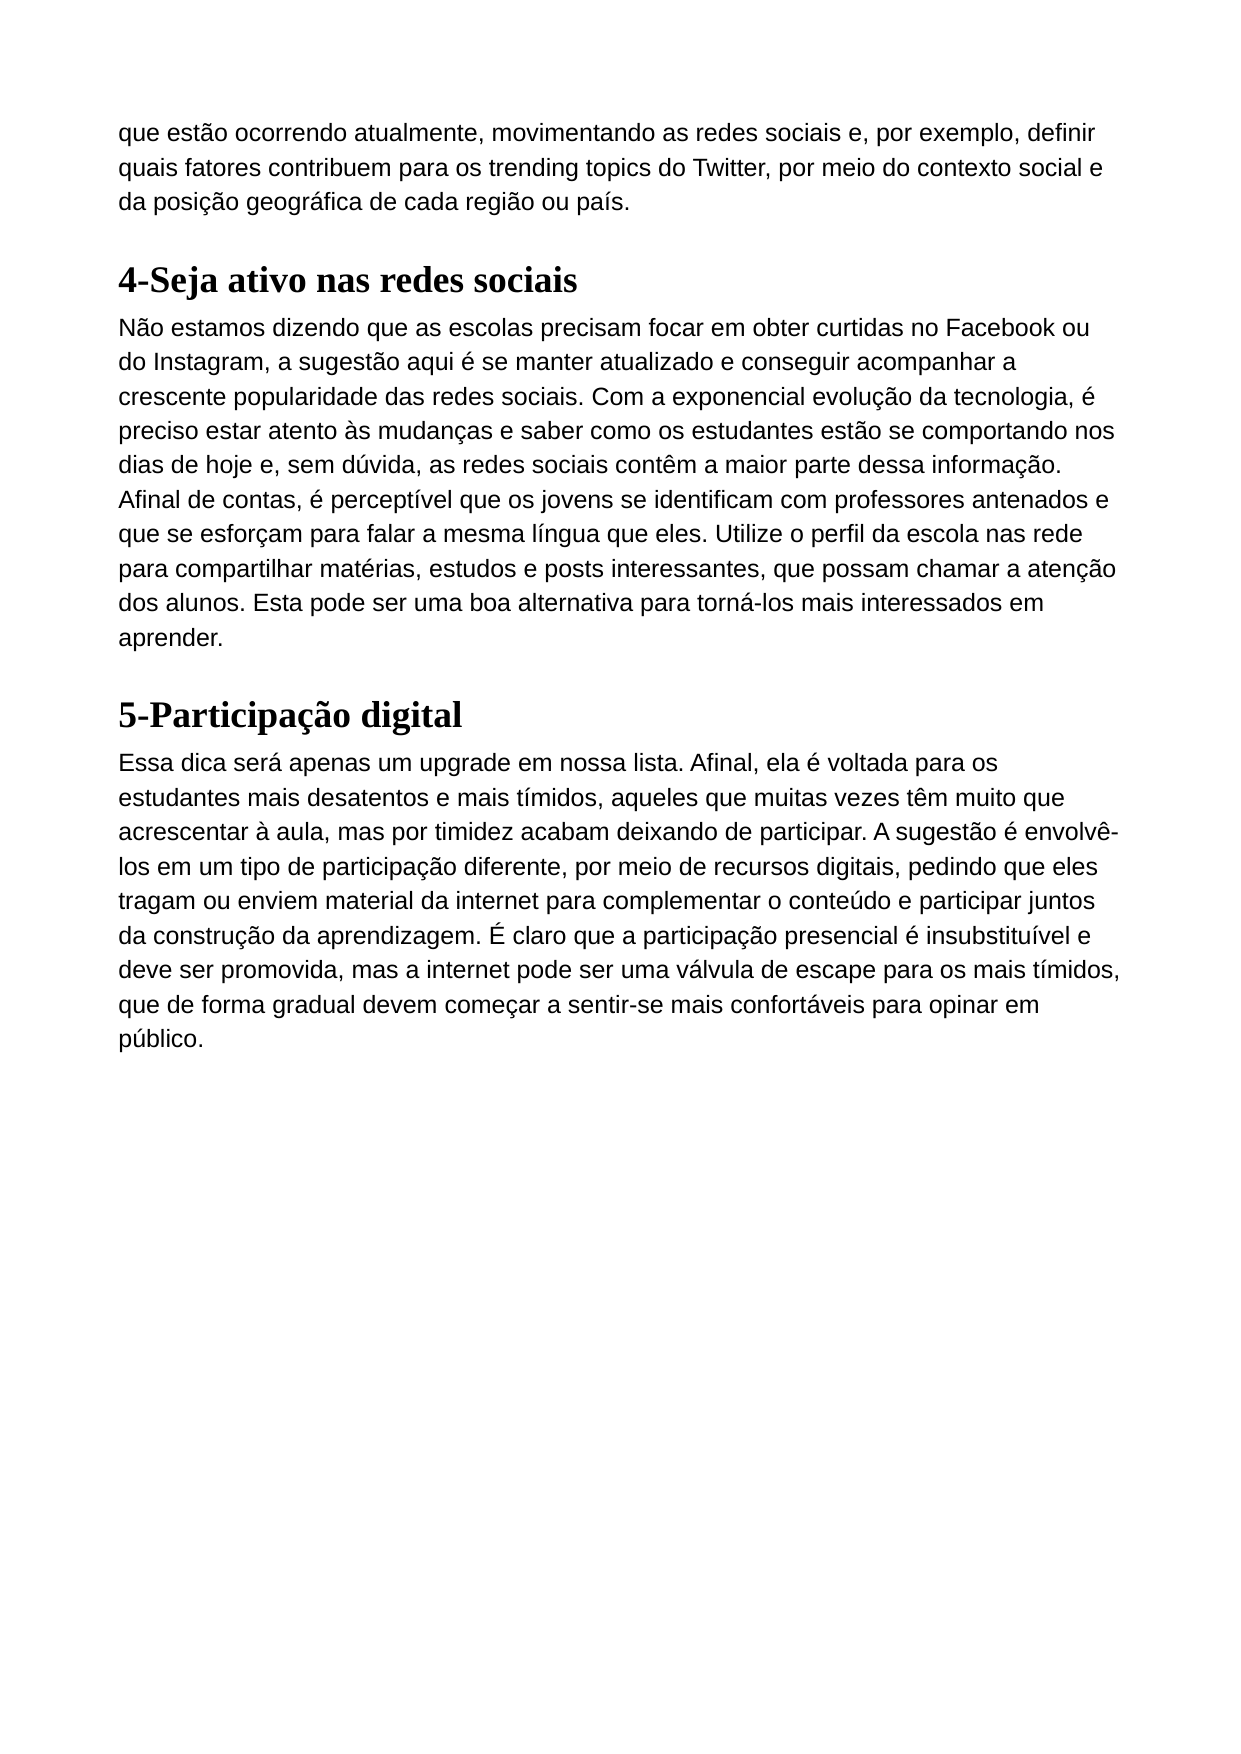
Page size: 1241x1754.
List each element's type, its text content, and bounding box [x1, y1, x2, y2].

subtitle 5-Participação digital [118, 693, 1122, 736]
text Não estamos dizendo que as escolas precisam focar em obter curtidas no Facebook ou do Instagram, a sugestão aqui é se manter atualizado e conseguir acompanhar a crescente popularidade das redes sociais. Com a exponencial evolução da tecnologia, é preciso estar atento às mudanças e saber como os estudantes estão se comportando nos dias de hoje e, sem dúvida, as redes sociais contêm a maior parte dessa informação. Afinal de contas, é perceptível que os jovens se identificam com professores antenados e que se esforçam para falar a mesma língua que eles. Utilize o perfil da escola nas rede para compartilhar matérias, estudos e posts interessantes, que possam chamar a atenção dos alunos. Esta pode ser uma boa alternativa para torná-los mais interessados em aprender. [118, 313, 1122, 652]
text que estão ocorrendo atualmente, movimentando as redes sociais e, por exemplo, definir quais fatores contribuem para os trending topics do Twitter, por meio do contexto social e da posição geográfica de cada região ou país. [118, 118, 1122, 216]
subtitle 4-Seja ativo nas redes sociais [118, 257, 1122, 300]
text Essa dica será apenas um upgrade em nossa lista. Afinal, ela é voltada para os estudantes mais desatentos e mais tímidos, aqueles que muitas vezes têm muito que acrescentar à aula, mas por timidez acabam deixando de participar. A sugestão é envolvê-los em um tipo de participação diferente, por meio de recursos digitais, pedindo que eles tragam ou enviem material da internet para complementar o conteúdo e participar juntos da construção da aprendizagem. É claro que a participação presencial é insubstituível e deve ser promovida, mas a internet pode ser uma válvula de escape para os mais tímidos, que de forma gradual devem começar a sentir-se mais confortáveis para opinar em público. [118, 748, 1122, 1053]
